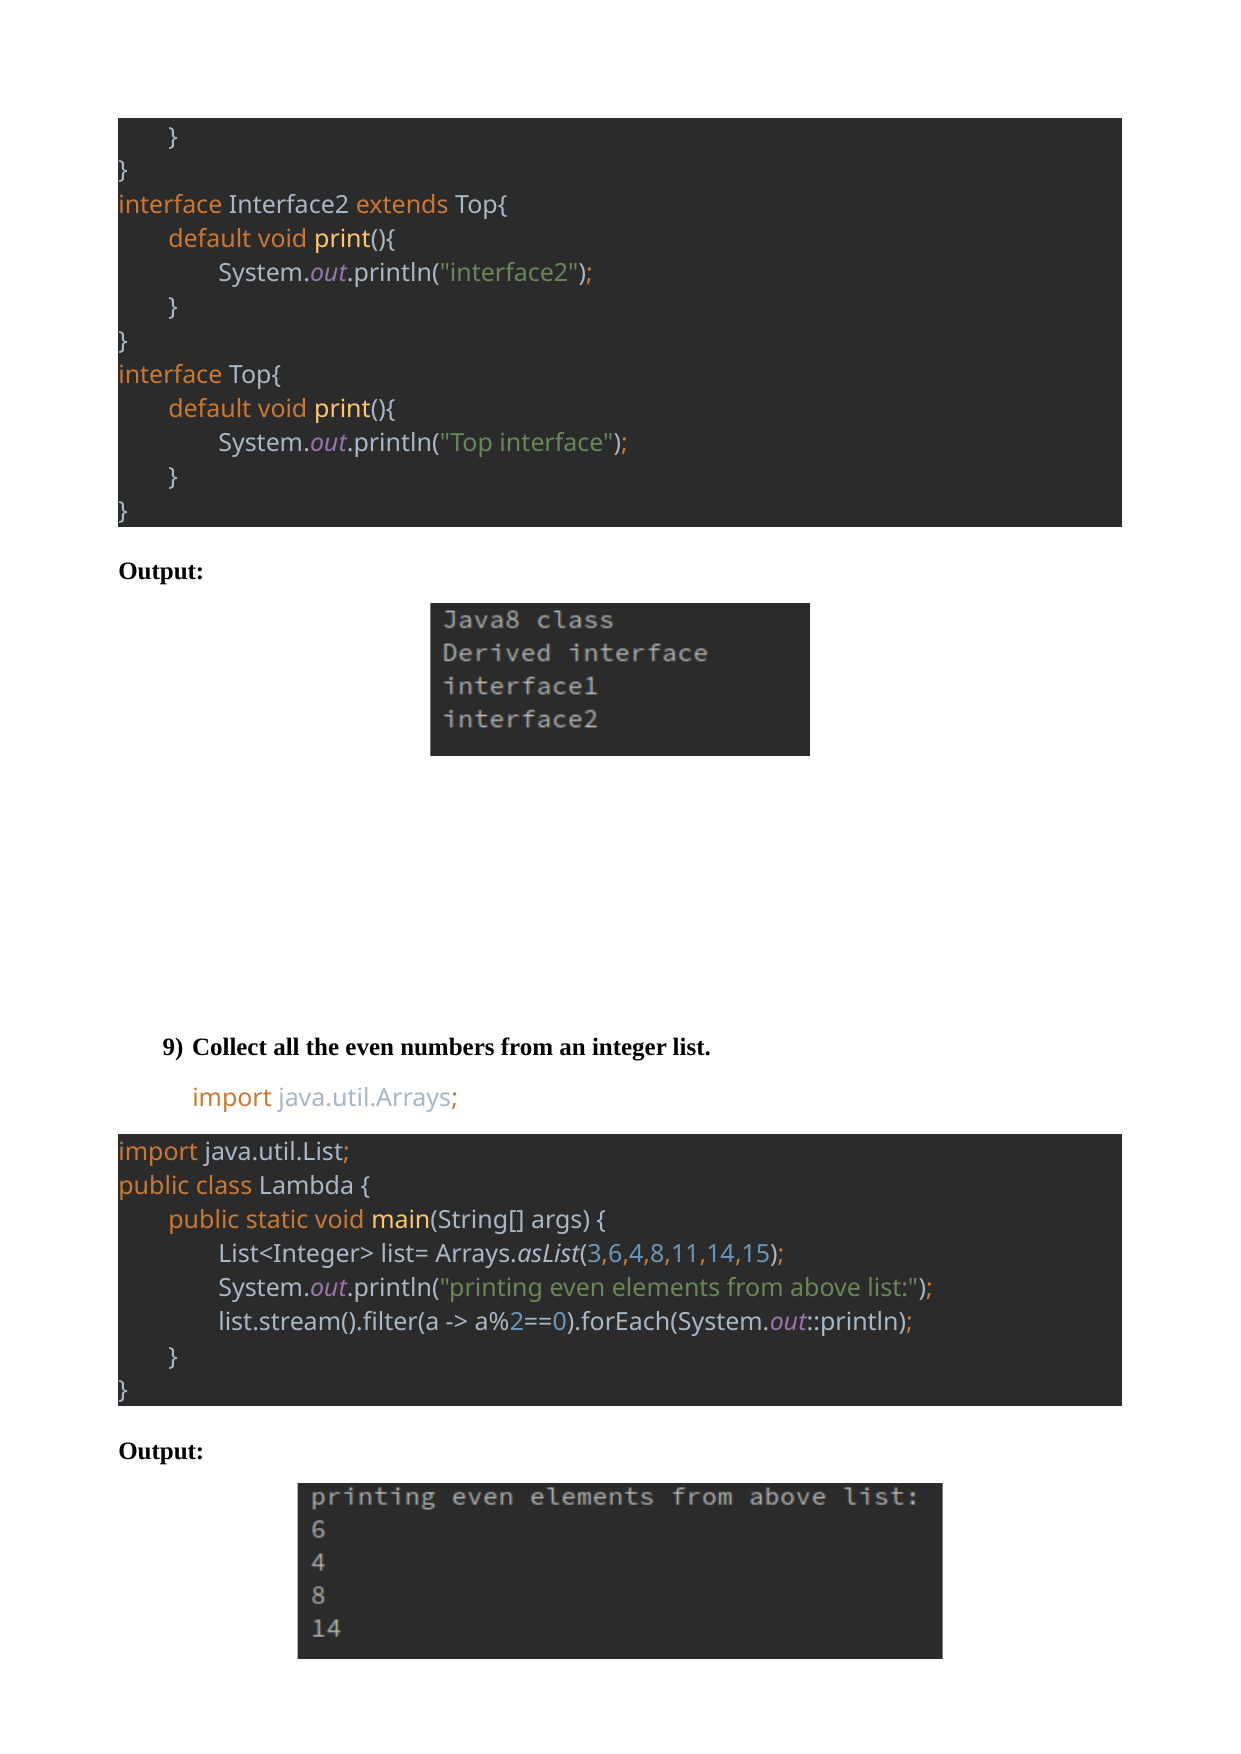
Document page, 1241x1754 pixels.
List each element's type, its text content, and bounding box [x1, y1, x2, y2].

text System.out.println("printing even elements from above list:"); [118, 1270, 1122, 1304]
text public static void main(String[] args) { [118, 1202, 1122, 1236]
text } [118, 1372, 1122, 1406]
text } [118, 288, 1122, 322]
text } [118, 1338, 1122, 1372]
text } [118, 459, 1122, 493]
text default void print(){ [118, 391, 1122, 425]
text List<Integer> list= Arrays.asList(3,6,4,8,11,14,15); [118, 1236, 1122, 1270]
text list.stream().filter(a -> a%2==0).forEach(System.out::println); [118, 1304, 1122, 1338]
text import java.util.Arrays; [118, 1080, 1122, 1114]
picture [430, 603, 810, 756]
text } [118, 493, 1122, 527]
picture [297, 1483, 943, 1659]
text interface Top{ [118, 357, 1122, 391]
text System.out.println("Top interface"); [118, 425, 1122, 459]
text Output: [118, 1436, 1122, 1464]
text interface Interface2 extends Top{ [118, 186, 1122, 220]
text import java.util.List; [118, 1134, 1122, 1168]
text Output: [118, 556, 1122, 585]
text default void print(){ [118, 220, 1122, 254]
text System.out.println("interface2"); [118, 254, 1122, 288]
text } [118, 152, 1122, 186]
list Collect all the even numbers from an integer list. [162, 1032, 1122, 1061]
text public class Lambda { [118, 1168, 1122, 1202]
text } [118, 118, 1122, 152]
text } [118, 322, 1122, 357]
